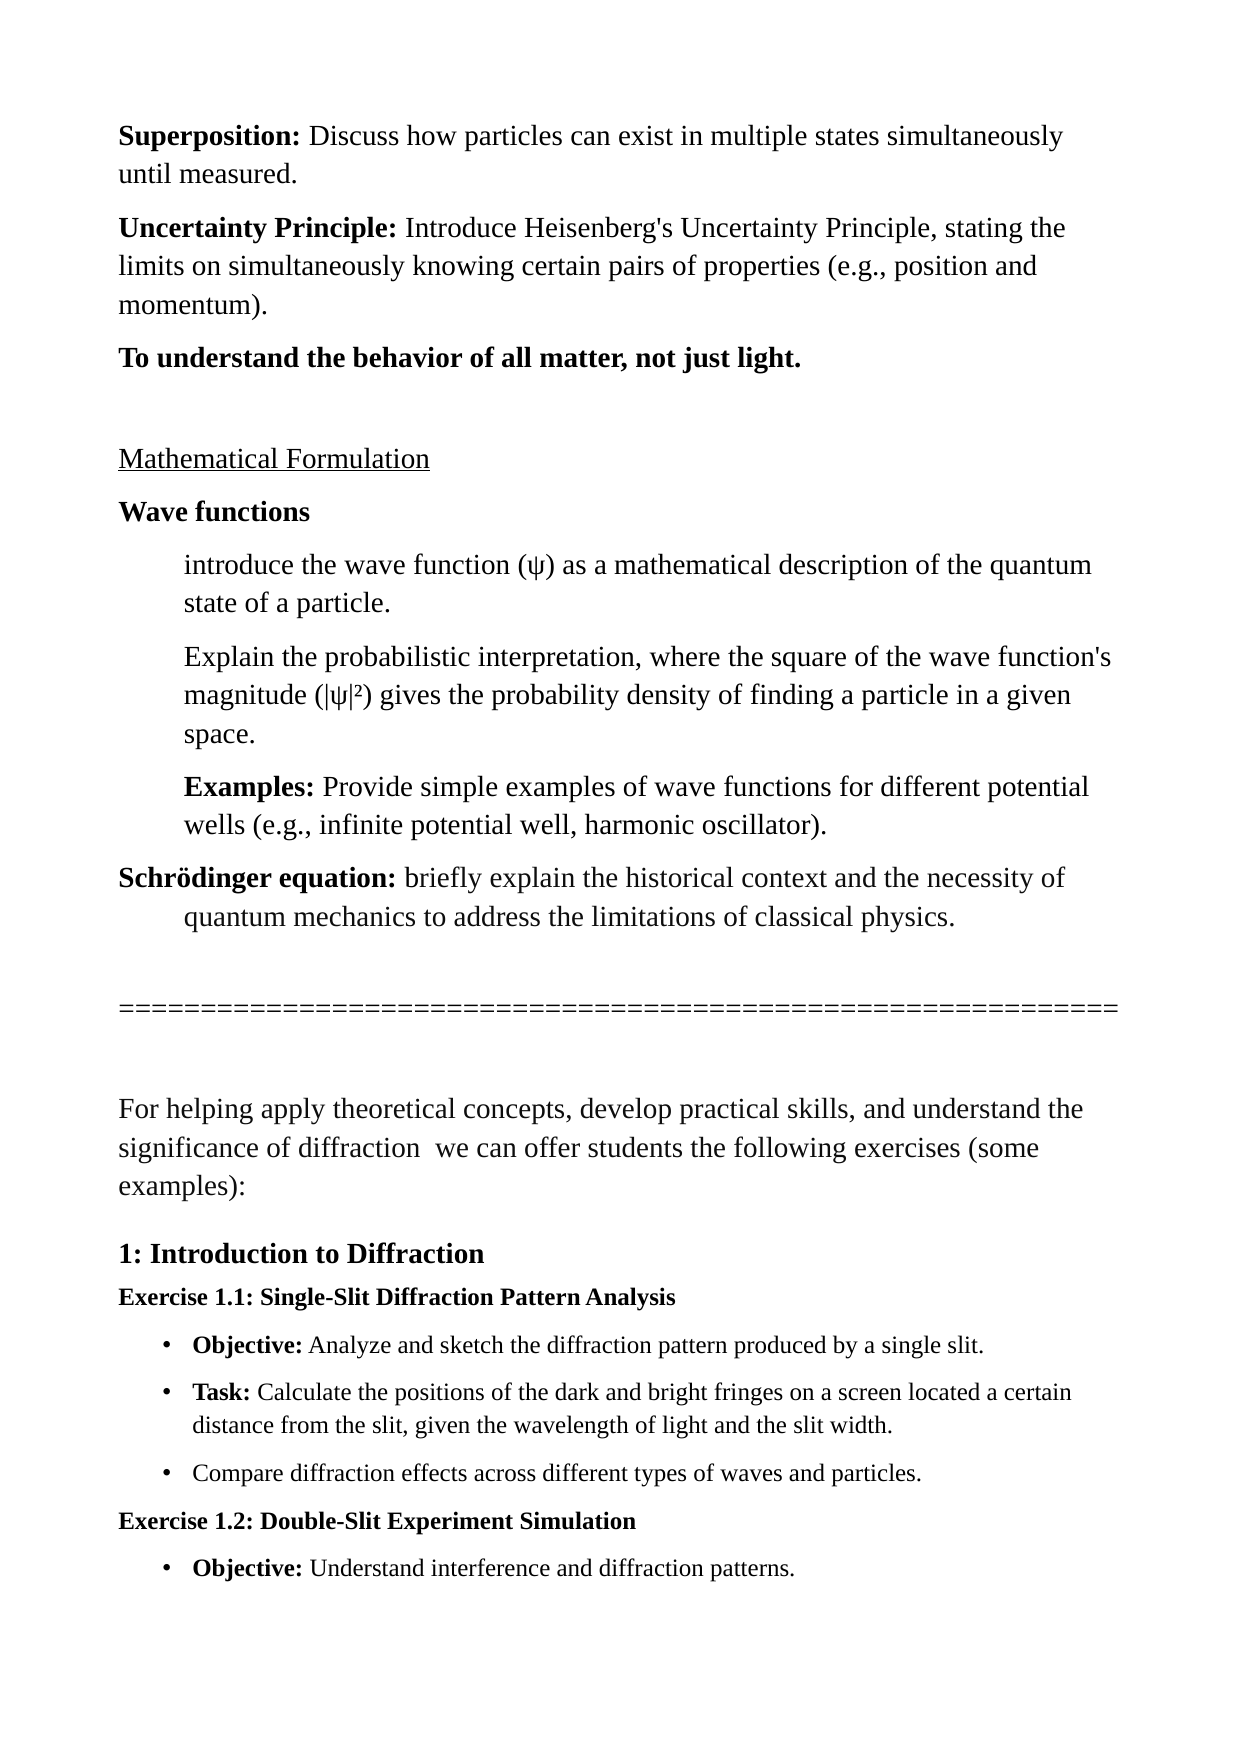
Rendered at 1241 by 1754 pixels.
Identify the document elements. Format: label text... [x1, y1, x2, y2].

text Exercise 1.1: Single-Slit Diffraction Pattern Analysis [118, 1282, 1123, 1311]
text For helping apply theoretical concepts, develop practical skills, and understand the significance of diffraction we can offer students the following exercises (some examples): [118, 1091, 1123, 1202]
text Superposition: Discuss how particles can exist in multiple states simultaneously until measured. [118, 118, 1123, 190]
text To understand the behavior of all matter, not just light. [118, 340, 1123, 373]
list Objective: Analyze and sketch the diffraction pattern produced by a single slit. [162, 1330, 1123, 1359]
subtitle 1: Introduction to Diffraction [118, 1236, 1123, 1270]
list Task: Calculate the positions of the dark and bright fringes on a screen located a certain distance from the slit, given the wavelength of light and the slit width. [162, 1377, 1123, 1439]
text Exercise 1.2: Double-Slit Experiment Simulation [118, 1506, 1123, 1534]
list Compare diffraction effects across different types of waves and particles. [162, 1458, 1123, 1487]
text Mathematical Formulation [118, 441, 1123, 474]
text Schrödinger equation: briefly explain the historical context and the necessity of quantum mechanics to address the limitations of classical physics. [118, 861, 1123, 933]
list Objective: Understand interference and diffraction patterns. [162, 1553, 1123, 1582]
text Uncertainty Principle: Introduce Heisenberg's Uncertainty Principle, stating the limits on simultaneously knowing certain pairs of properties (e.g., position and momentum). [118, 210, 1123, 320]
text Examples: Provide simple examples of wave functions for different potential wells (e.g., infinite potential well, harmonic oscillator). [184, 769, 1123, 841]
text Explain the probabilistic interpretation, where the square of the wave function's magnitude (|ψ|²) gives the probability density of finding a particle in a given space. [184, 639, 1123, 749]
text Wave functions [118, 494, 1123, 527]
text ============================================================= [118, 952, 1123, 1024]
text introduce the wave function (ψ) as a mathematical description of the quantum state of a particle. [184, 547, 1123, 619]
